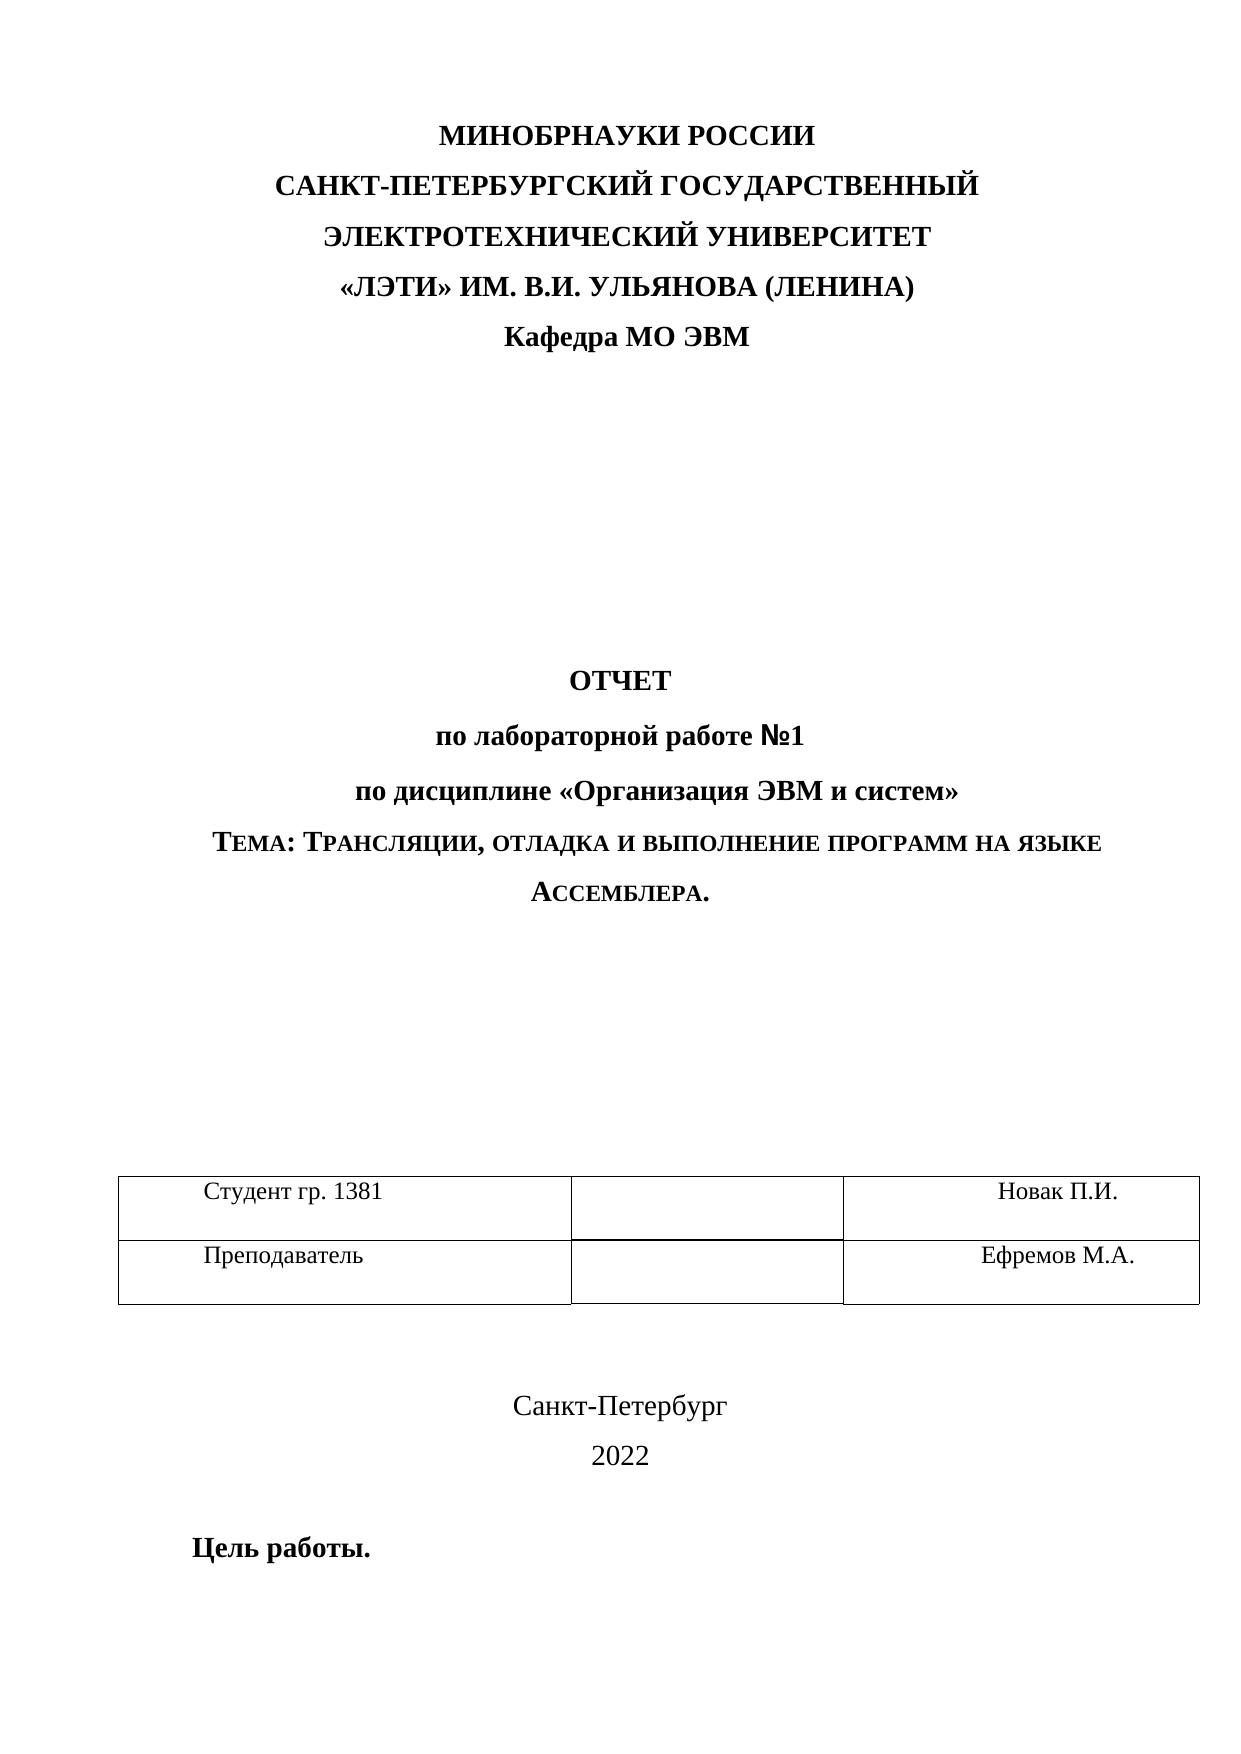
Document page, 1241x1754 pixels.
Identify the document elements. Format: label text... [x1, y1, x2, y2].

text по лабораторной работе №1 [118, 714, 1122, 753]
table_cell Ефремов М.А. [844, 1241, 1199, 1304]
table_header [572, 1177, 843, 1239]
text Цель работы. [118, 1531, 1122, 1564]
text МИНОБРНАУКИ РОССИИ [118, 118, 1122, 152]
text отчет [118, 663, 1122, 697]
table_header Новак П.И. [844, 1177, 1199, 1240]
text 2022 [118, 1438, 1122, 1472]
text Санкт-Петербургский государственный [118, 168, 1122, 202]
text Санкт-Петербург [118, 1388, 1122, 1422]
text «ЛЭТИ» им. В.И. Ульянова (Ленина) [118, 269, 1122, 303]
text электротехнический университет [118, 219, 1122, 252]
table_cell [572, 1241, 843, 1303]
text по дисциплине «Организация ЭВМ и систем» [118, 773, 1122, 807]
table_cell Преподаватель [119, 1241, 571, 1304]
table_header Студент гр. 1381 [119, 1177, 571, 1240]
text Тема: Трансляции, отладка и выполнение программ на языке Ассемблера. [118, 824, 1122, 907]
text Кафедра МО ЭВМ [118, 319, 1122, 353]
